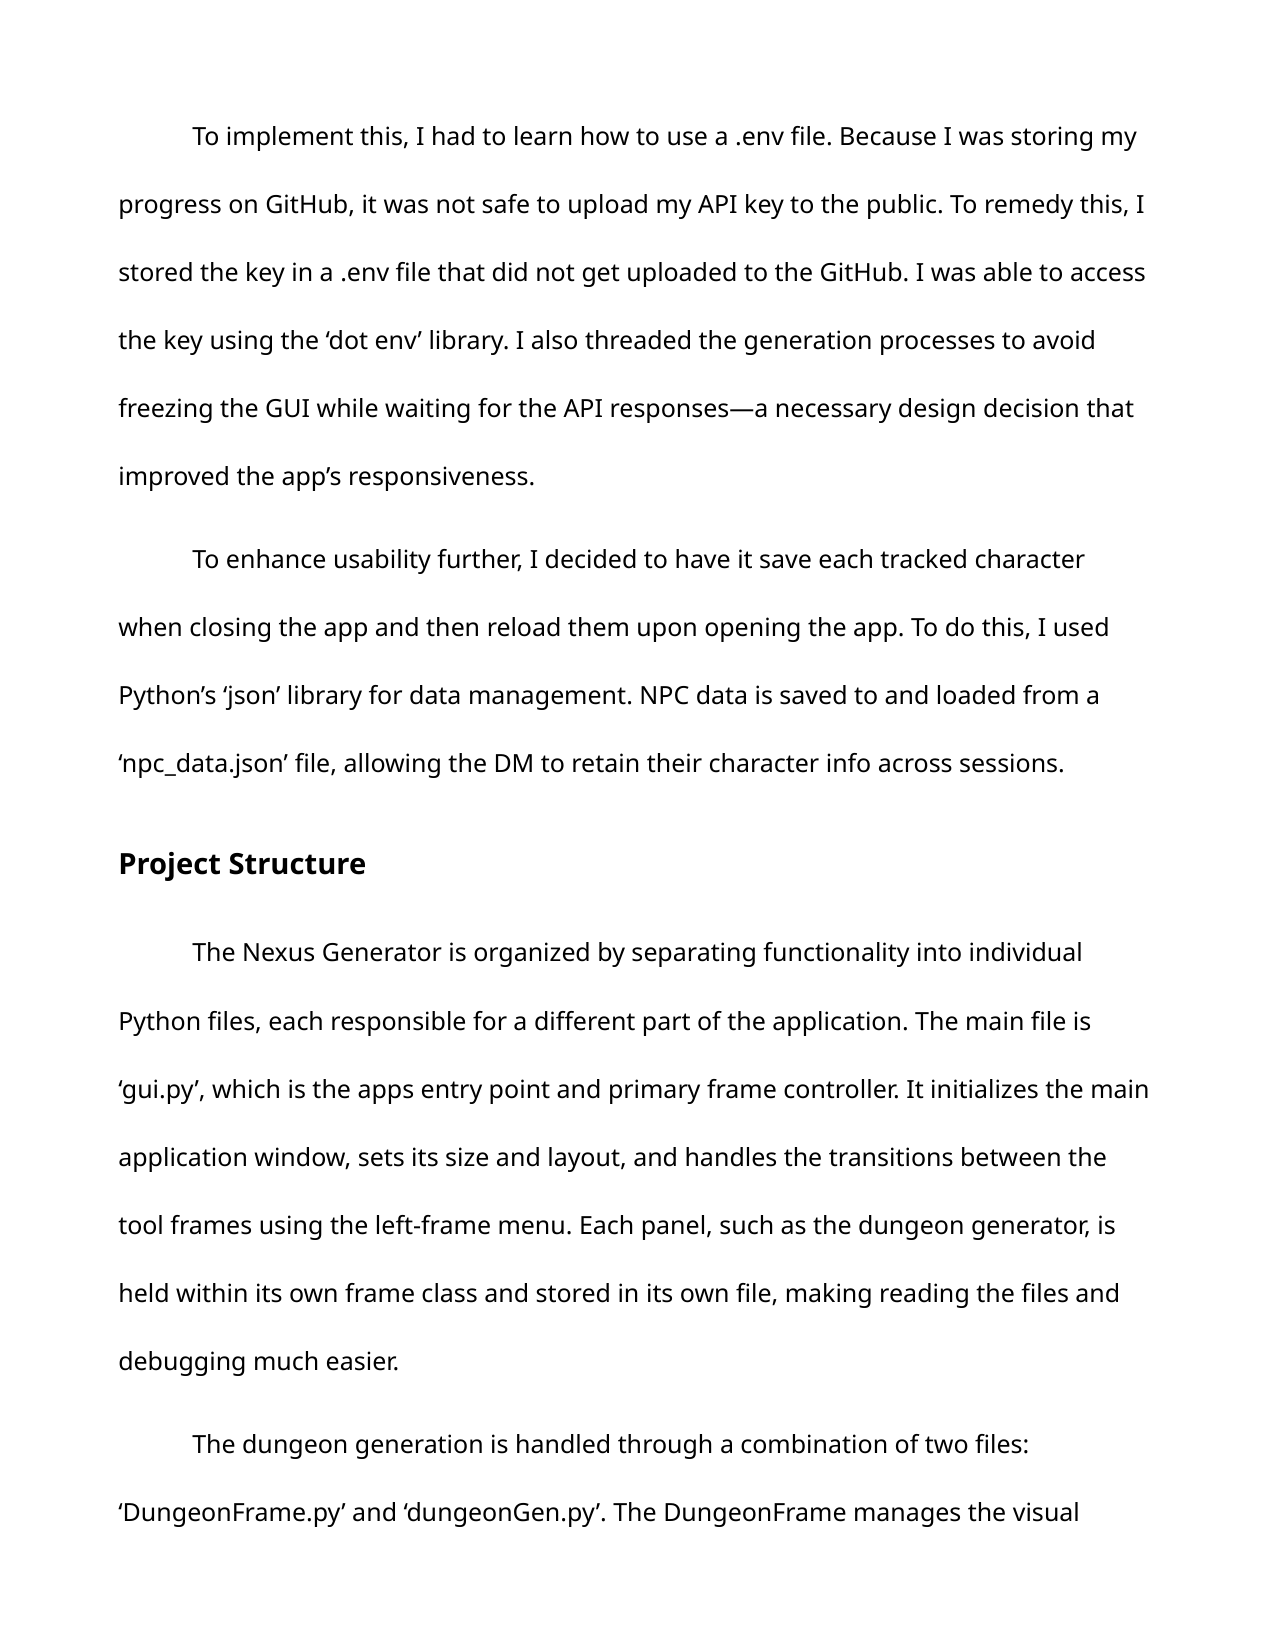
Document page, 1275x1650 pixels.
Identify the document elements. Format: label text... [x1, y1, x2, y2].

text The Nexus Generator is organized by separating functionality into individual Python files, each responsible for a different part of the application. The main file is ‘gui.py’, which is the apps entry point and primary frame controller. It initializes the main application window, sets its size and layout, and handles the transitions between the tool frames using the left-frame menu. Each panel, such as the dungeon generator, is held within its own frame class and stored in its own file, making reading the files and debugging much easier. [118, 935, 1157, 1378]
text To enhance usability further, I decided to have it save each tracked character when closing the app and then reload them upon opening the app. To do this, I used Python’s ‘json’ library for data management. NPC data is saved to and loaded from a ‘npc_data.json’ file, allowing the DM to retain their character info across sessions. [118, 541, 1157, 780]
text The dungeon generation is handled through a combination of two files: ‘DungeonFrame.py’ and ‘dungeonGen.py’. The DungeonFrame manages the visual [118, 1426, 1157, 1529]
text To implement this, I had to learn how to use a .env file. Because I was storing my progress on GitHub, it was not safe to upload my API key to the public. To remedy this, I stored the key in a .env file that did not get uploaded to the GitHub. I was able to access the key using the ‘dot env’ library. I also threaded the generation processes to avoid freezing the GUI while waiting for the API responses—a necessary design decision that improved the app’s responsiveness. [118, 118, 1157, 493]
subtitle Project Structure [118, 843, 1157, 883]
